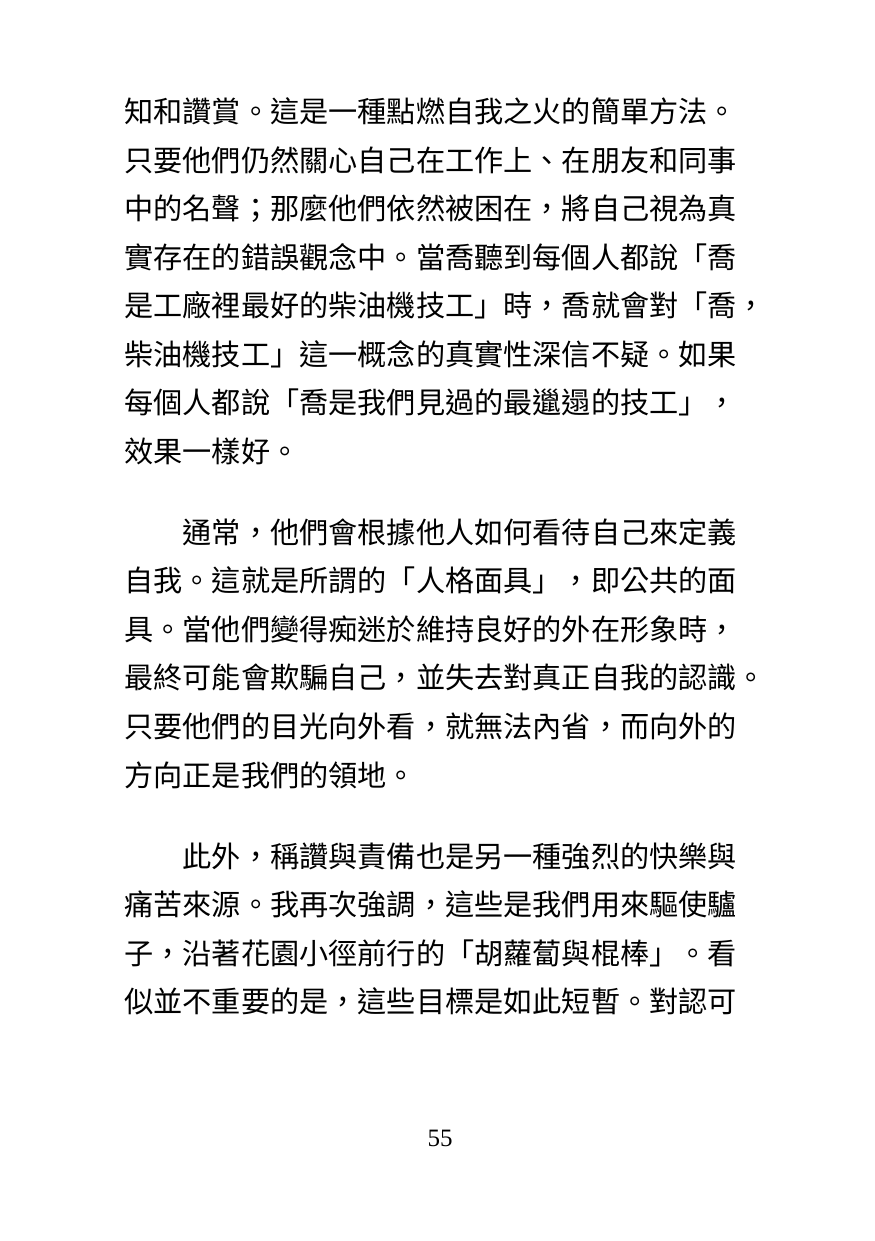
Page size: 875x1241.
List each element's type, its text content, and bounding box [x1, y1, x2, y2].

text 通常，他們會根據他人如何看待自己來定義自我。這就是所謂的「人格面具」，即公共的面具。當他們變得痴迷於維持良好的外在形象時，最終可能會欺騙自己，並失去對真正自我的認識。只要他們的目光向外看，就無法內省，而向外的方向正是我們的領地。 [124, 509, 756, 794]
text 當然，這種層次的名聲必然只限於少數人。但我們仍然有古老的名聲形式，能夠誘惑、陷害更多的人。這就是那種渴望——可以膨脹成一種積極的痴迷——亦即在自己狹小的圈子裡被人熟知和讚賞。這是一種點燃自我之火的簡單方法。只要他們仍然關心自己在工作上、在朋友和同事中的名聲；那麼他們依然被困在，將自己視為真實存在的錯誤觀念中。當喬聽到每個人都說「喬是工廠裡最好的柴油機技工」時，喬就會對「喬，柴油機技工」這一概念的真實性深信不疑。如果每個人都說「喬是我們見過的最邋遢的技工」，效果一樣好。 [124, 88, 756, 471]
text 此外，稱讚與責備也是另一種強烈的快樂與痛苦來源。我再次強調，這些是我們用來驅使驢子，沿著花園小徑前行的「胡蘿蔔與棍棒」。看似並不重要的是，這些目標是如此短暫。對認可 [124, 833, 756, 1021]
